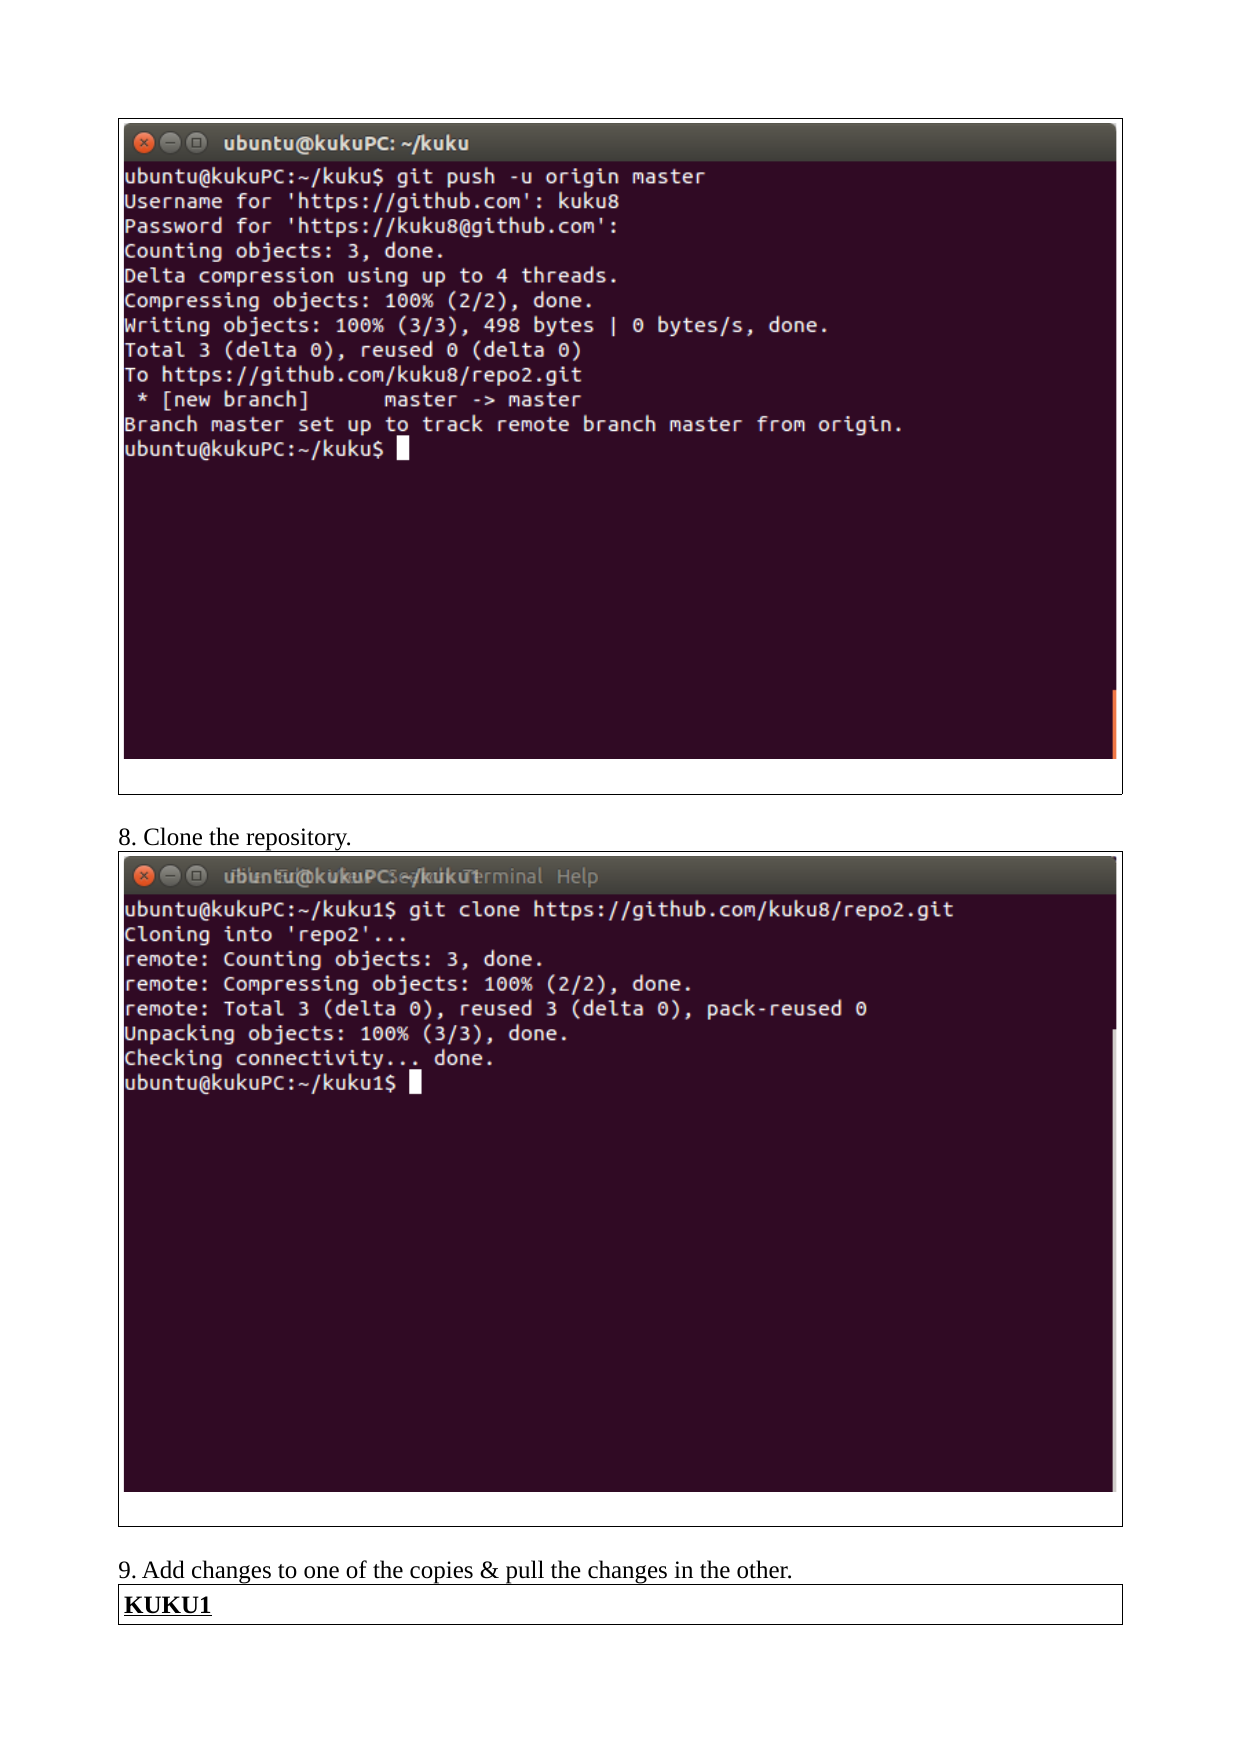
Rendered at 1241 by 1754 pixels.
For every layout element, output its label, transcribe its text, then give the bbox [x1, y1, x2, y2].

text 9. Add changes to one of the copies & pull the changes in the other. [118, 1555, 1122, 1584]
text 8. Clone the repository. [118, 822, 1122, 851]
table_header KUKU1 [119, 1585, 1122, 1624]
table_header [119, 119, 1122, 793]
table_header [119, 852, 1122, 1526]
picture [123, 123, 1117, 759]
picture [123, 856, 1117, 1492]
